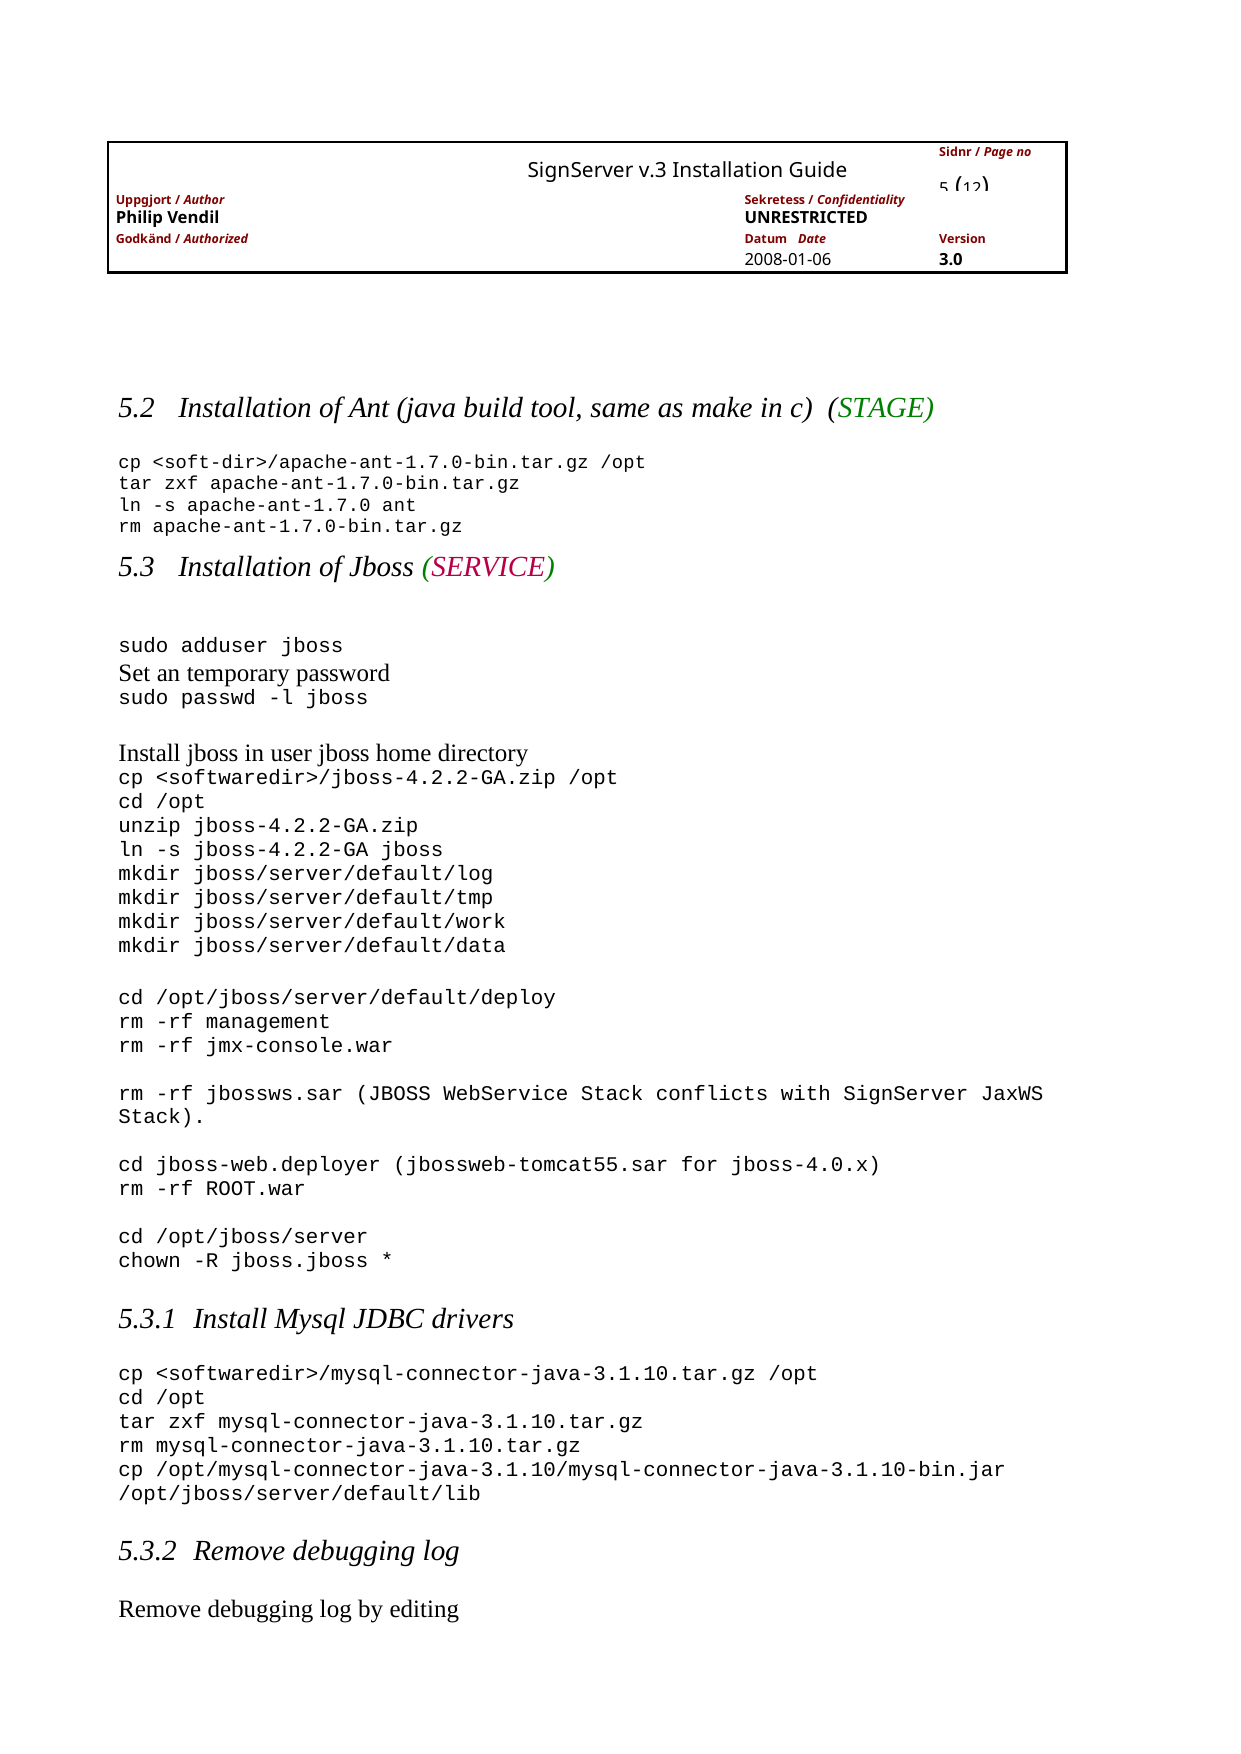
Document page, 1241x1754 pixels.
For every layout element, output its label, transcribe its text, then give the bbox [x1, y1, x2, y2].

text Install jboss in user jboss home directory [118, 739, 1122, 767]
text cp <soft-dir>/apache-ant-1.7.0-bin.tar.gz /opt [118, 452, 1122, 474]
text mkdir jboss/server/default/data [118, 935, 1122, 959]
text rm apache-ant-1.7.0-bin.tar.gz [118, 517, 1122, 538]
text chown -R jboss.jboss * [118, 1250, 1122, 1274]
text Remove debugging log by editing [118, 1595, 1122, 1623]
subtitle Install Mysql JDBC drivers [118, 1302, 1122, 1335]
text Set an temporary password [118, 659, 1122, 687]
text rm -rf management [118, 1011, 1122, 1034]
subtitle Remove debugging log [118, 1534, 1122, 1567]
text mkdir jboss/server/default/log [118, 863, 1122, 887]
text tar zxf mysql-connector-java-3.1.10.tar.gz [118, 1411, 1122, 1434]
text rm -rf ROOT.war [118, 1178, 1122, 1202]
text ln -s apache-ant-1.7.0 ant [118, 495, 1122, 517]
text cp <softwaredir>/mysql-connector-java-3.1.10.tar.gz /opt [118, 1363, 1122, 1387]
subtitle Installation of Jboss (SERVICE) [118, 551, 1122, 583]
text cd /opt [118, 1387, 1122, 1411]
text rm -rf jmx-console.war [118, 1034, 1122, 1058]
text rm mysql-connector-java-3.1.10.tar.gz [118, 1434, 1122, 1458]
text cd /opt/jboss/server [118, 1226, 1122, 1250]
text rm -rf jbossws.sar (JBOSS WebService Stack conflicts with SignServer JaxWS Stack). [118, 1082, 1122, 1130]
text cd jboss-web.deployer (jbossweb-tomcat55.sar for jboss-4.0.x) [118, 1154, 1122, 1178]
text cp <softwaredir>/jboss-4.2.2-GA.zip /opt [118, 767, 1122, 791]
text sudo passwd -l jboss [118, 687, 1122, 711]
text mkdir jboss/server/default/tmp [118, 887, 1122, 911]
text unzip jboss-4.2.2-GA.zip [118, 815, 1122, 839]
subtitle Installation of Ant (java build tool, same as make in c) (STAGE) [118, 392, 1122, 424]
text tar zxf apache-ant-1.7.0-bin.tar.gz [118, 474, 1122, 495]
text sudo adduser jboss [118, 635, 1122, 659]
text cd /opt [118, 791, 1122, 815]
text ln -s jboss-4.2.2-GA jboss [118, 839, 1122, 863]
text cp /opt/mysql-connector-java-3.1.10/mysql-connector-java-3.1.10-bin.jar /opt/jboss/server/default/lib [118, 1458, 1122, 1506]
text cd /opt/jboss/server/default/deploy [118, 987, 1122, 1011]
text mkdir jboss/server/default/work [118, 911, 1122, 935]
